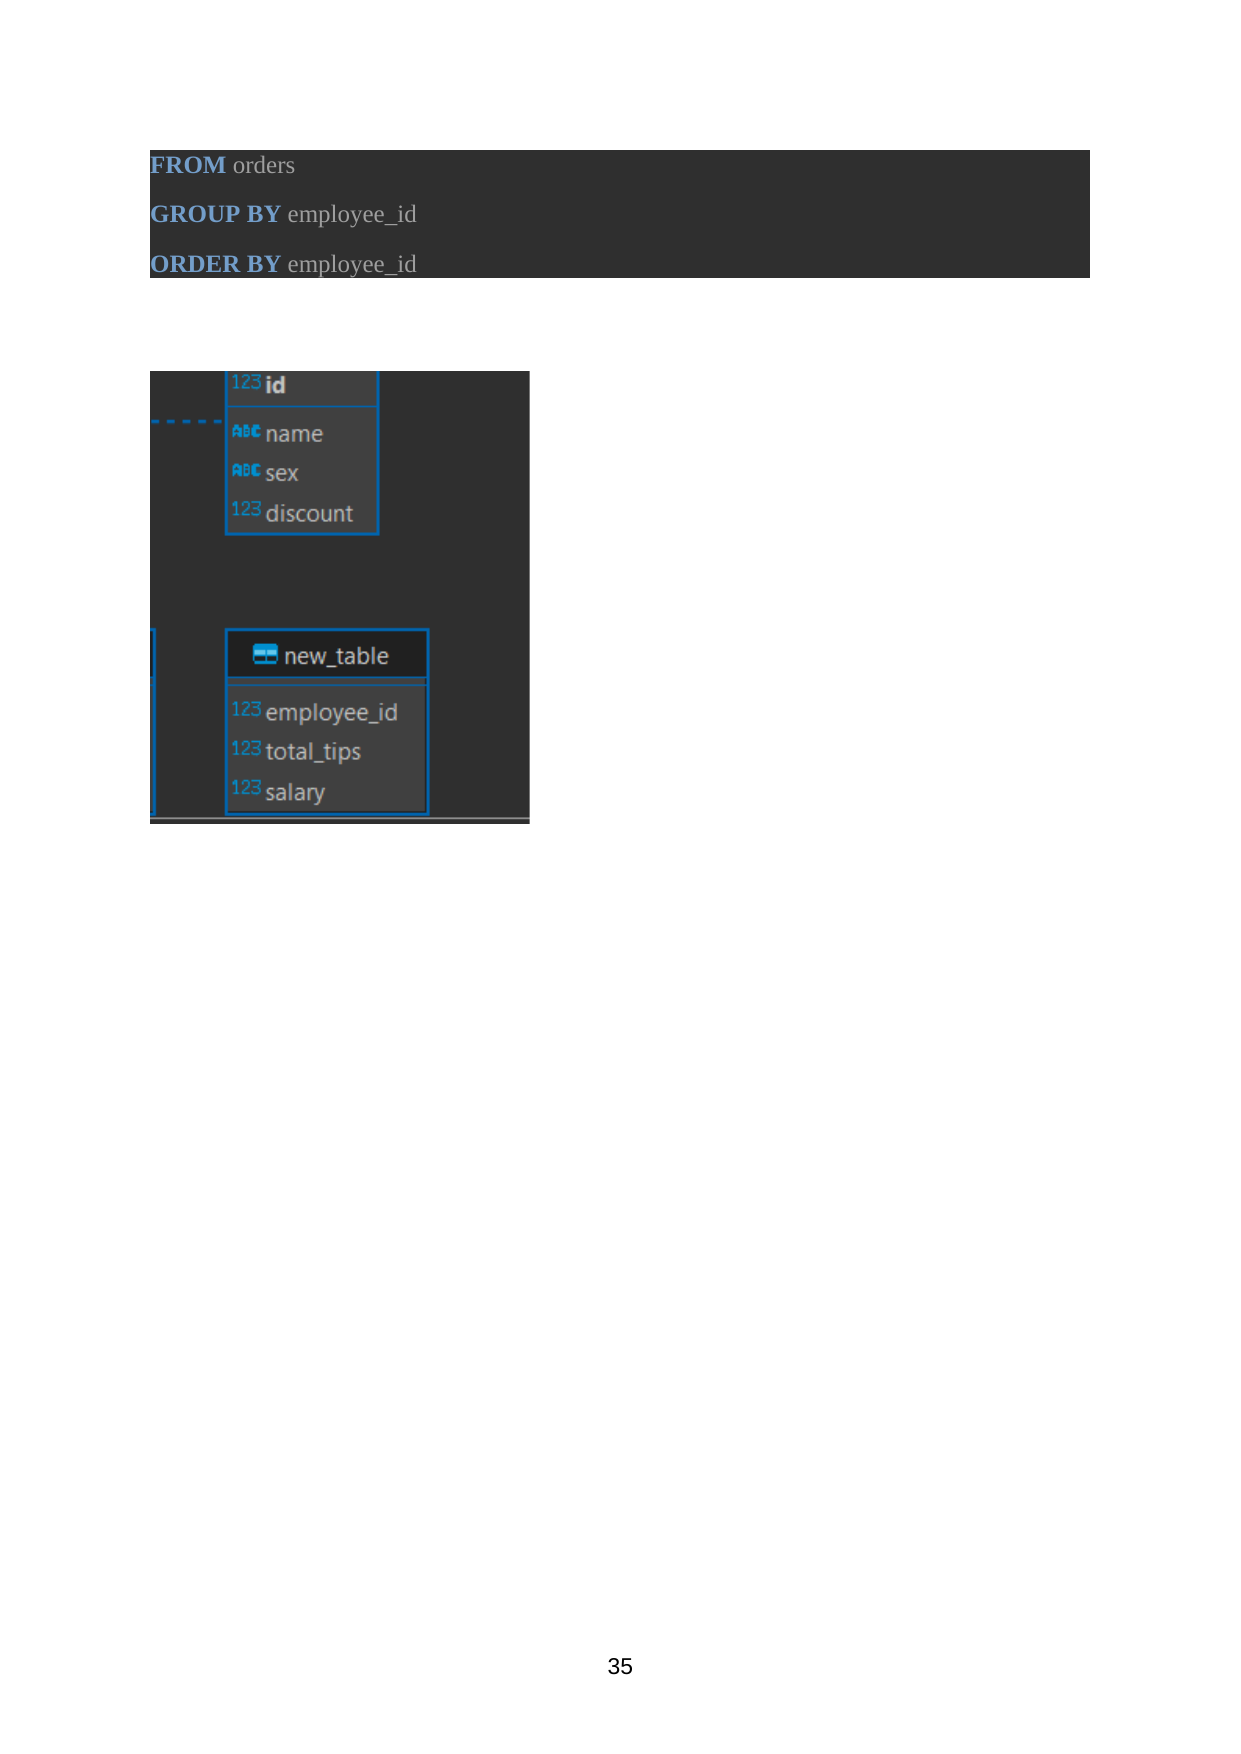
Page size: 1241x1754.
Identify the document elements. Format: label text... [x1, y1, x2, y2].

picture [150, 371, 530, 824]
text ORDER BY employee_id [150, 249, 1090, 278]
text GROUP BY employee_id [150, 199, 1090, 228]
text FROM orders [150, 150, 1090, 179]
